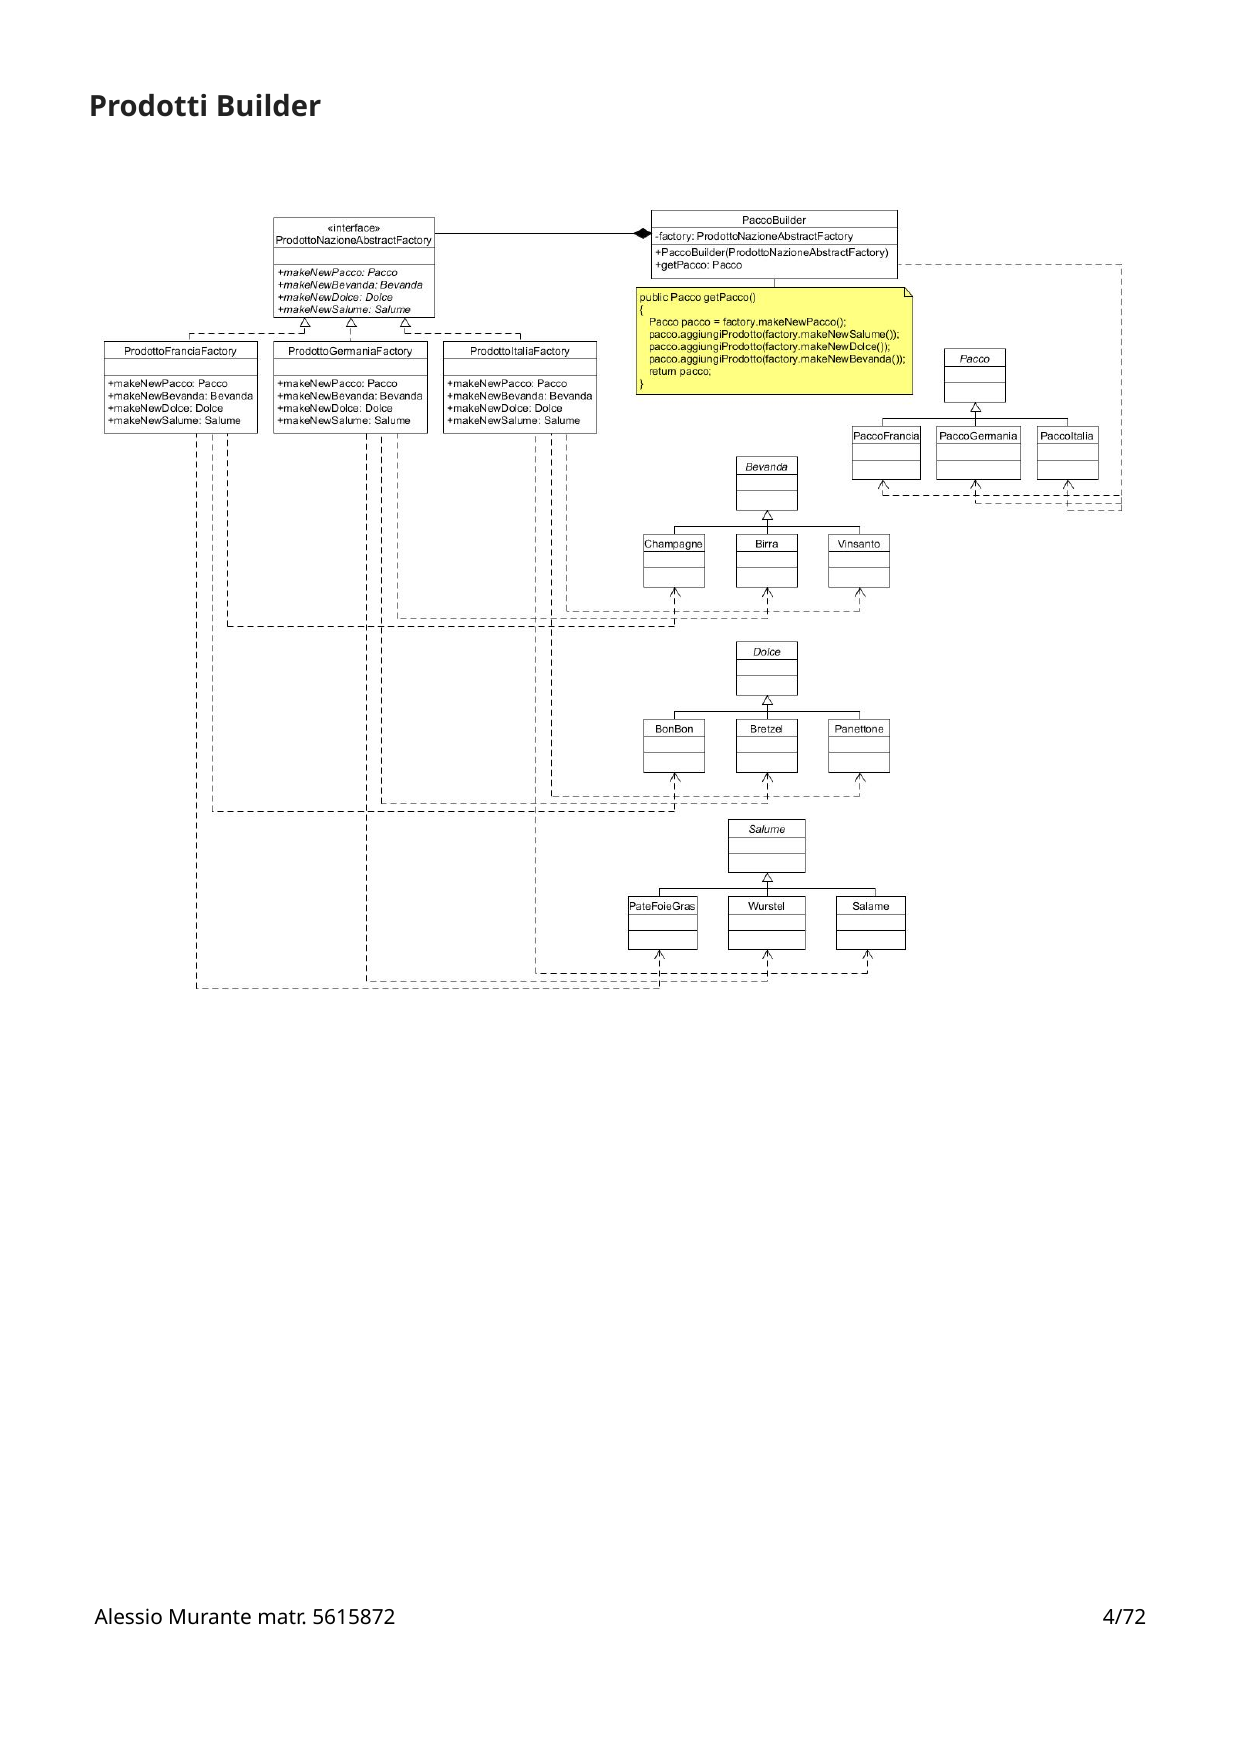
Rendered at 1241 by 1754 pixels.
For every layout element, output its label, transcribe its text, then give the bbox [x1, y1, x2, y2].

picture [88, 194, 1152, 1019]
text Prodotti Builder [88, 88, 1152, 124]
